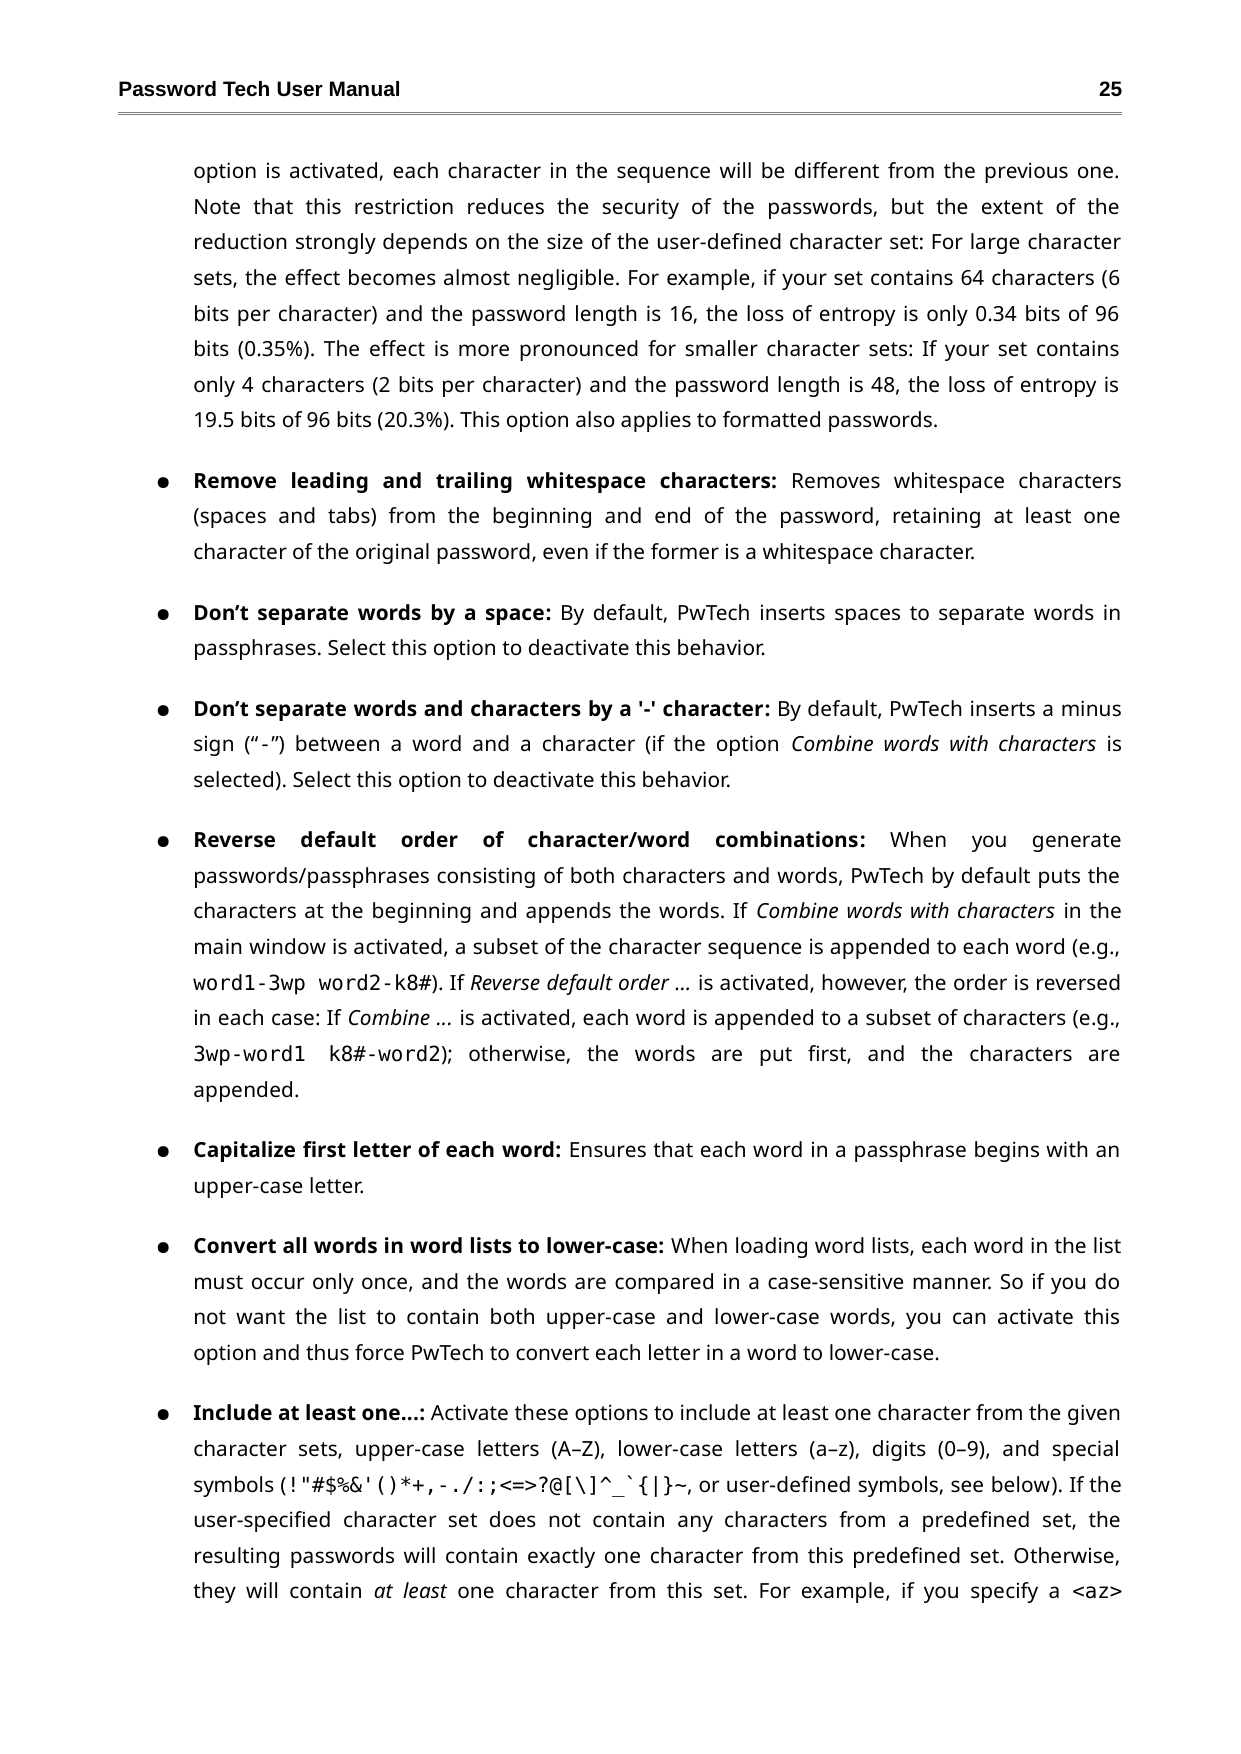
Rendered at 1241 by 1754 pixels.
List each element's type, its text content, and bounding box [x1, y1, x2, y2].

list Include at least one...: Activate these options to include at least one character from the given character sets, upper-case letters (A–Z), lower-case letters (a–z), digits (0–9), and special symbols (!"#$%&'()*+,-./:;<=>?@[\]^_`{|}~, or user-defined symbols, see below). If the user-specified character set does not contain any characters from a predefined set, the resulting passwords will contain exactly one character from this predefined set. Otherwise, they will contain at least one character from this set. For example, if you specify a <az> [156, 1398, 1122, 1605]
list Convert all words in word lists to lower-case: When loading word lists, each word in the list must occur only once, and the words are compared in a case-sensitive manner. So if you do not want the list to contain both upper-case and lower-case words, you can activate this option and thus force PwTech to convert each letter in a word to lower-case. [156, 1231, 1122, 1366]
list Remove leading and trailing whitespace characters: Removes whitespace characters (spaces and tabs) from the beginning and end of the password, retaining at least one character of the original password, even if the former is a whitespace character. [156, 466, 1122, 566]
list Capitalize first letter of each word: Ensures that each word in a passphrase begins with an upper-case letter. [156, 1135, 1122, 1199]
list Reverse default order of character/word combinations: When you generate passwords/passphrases consisting of both characters and words, PwTech by default puts the characters at the beginning and appends the words. If Combine words with characters in the main window is activated, a subset of the character sequence is appended to each word (e.g., word1-3wp word2-k8#). If Reverse default order … is activated, however, the order is reversed in each case: If Combine ... is activated, each word is appended to a subset of characters (e.g., 3wp-word1 k8#-word2); otherwise, the words are put first, and the characters are appended. [156, 825, 1122, 1103]
list Don’t separate words by a space: By default, PwTech inserts spaces to separate words in passphrases. Select this option to deactivate this behavior. [156, 597, 1122, 662]
list Don’t separate words and characters by a '-' character: By default, PwTech inserts a minus sign (“-”) between a word and a character (if the option Combine words with characters is selected). Select this option to deactivate this behavior. [156, 693, 1122, 793]
list option is activated, each character in the sequence will be different from the previous one. Note that this restriction reduces the security of the passwords, but the extent of the reduction strongly depends on the size of the user-defined character set: For large character sets, the effect becomes almost negligible. For example, if your set contains 64 characters (6 bits per character) and the password length is 16, the loss of entropy is only 0.34 bits of 96 bits (0.35%). The effect is more pronounced for smaller character sets: If your set contains only 4 characters (2 bits per character) and the password length is 48, the loss of entropy is 19.5 bits of 96 bits (20.3%). This option also applies to formatted passwords. [156, 156, 1122, 434]
